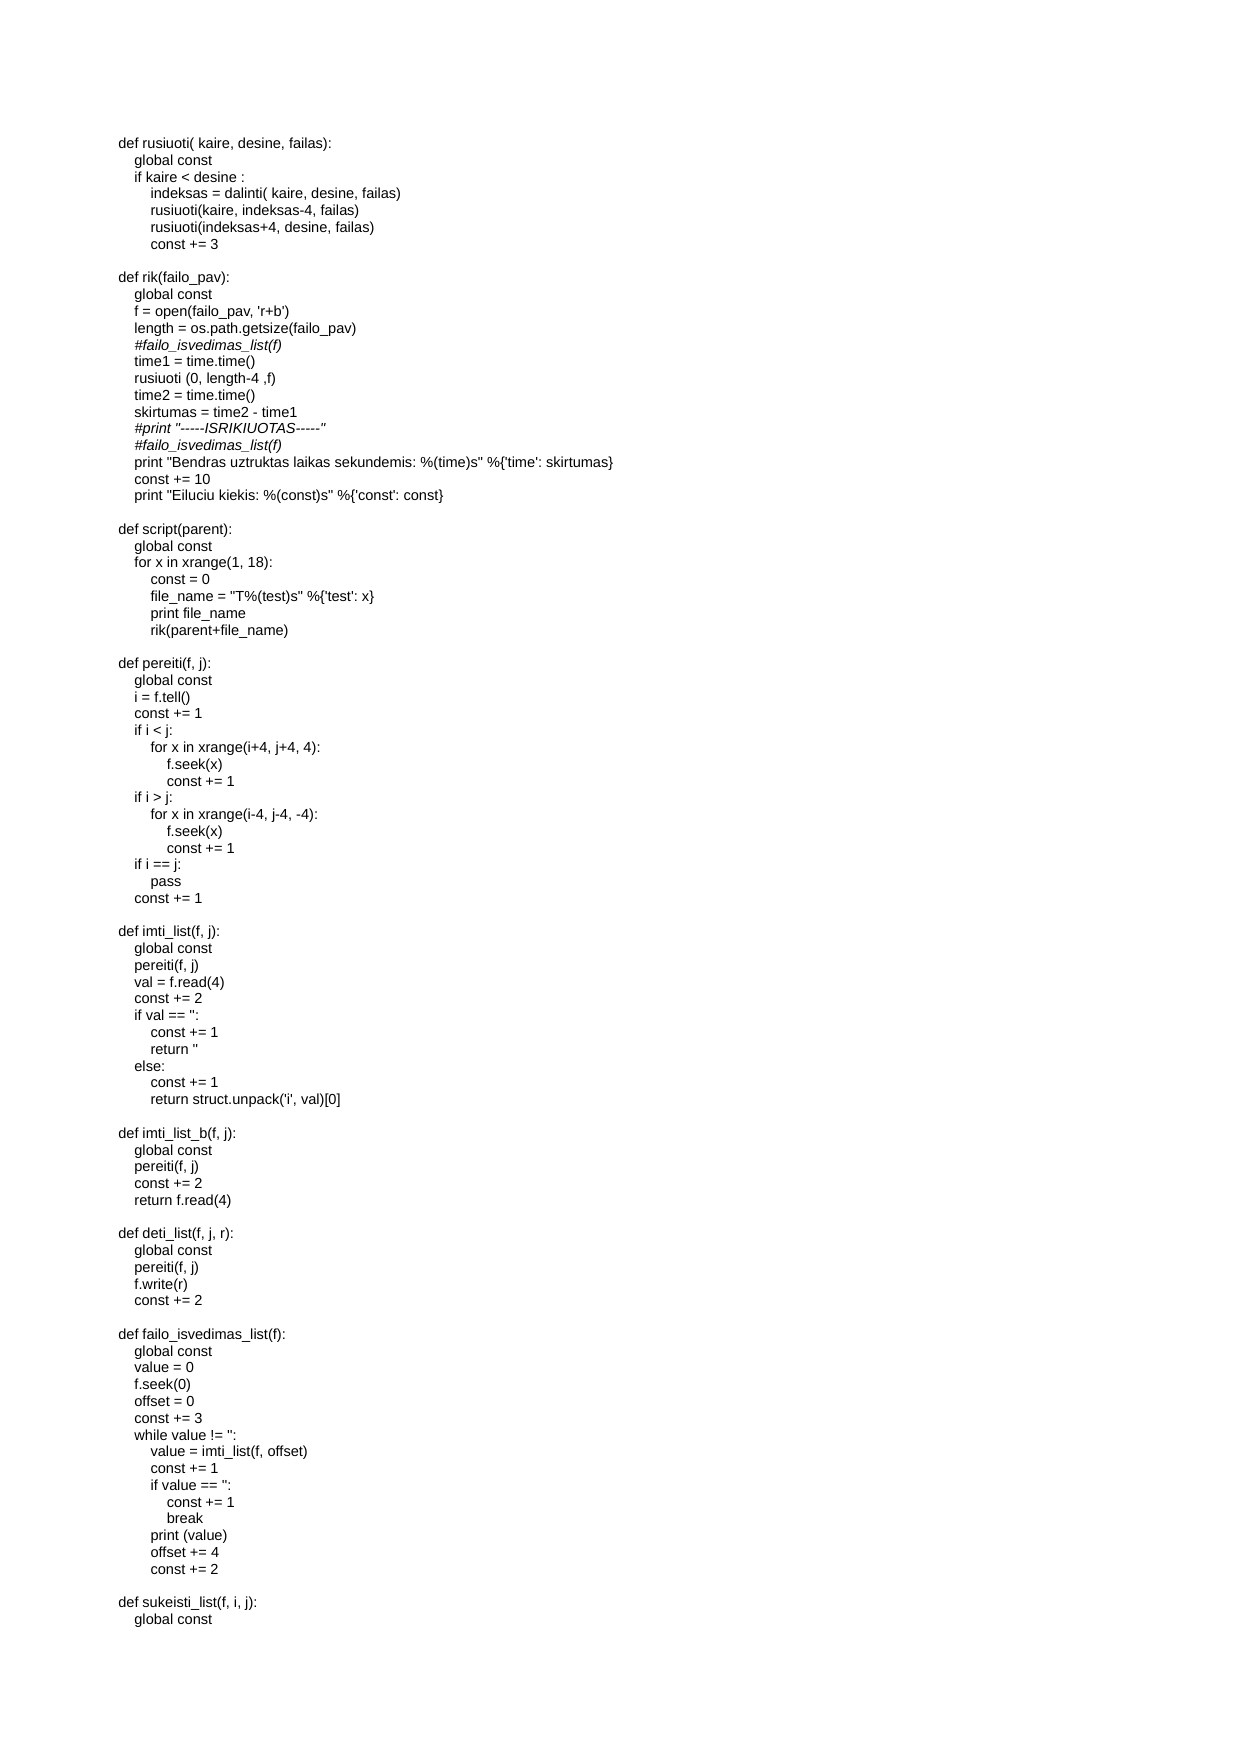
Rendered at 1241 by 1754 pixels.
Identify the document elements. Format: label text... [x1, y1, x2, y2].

text indeksas = dalinti( kaire, desine, failas) [118, 185, 1122, 202]
text const += 2 [118, 1292, 1122, 1309]
text f = open(failo_pav, 'r+b') [118, 303, 1122, 319]
text const += 1 [118, 1074, 1122, 1091]
text global const [118, 152, 1122, 168]
text return struct.unpack('i', val)[0] [118, 1091, 1122, 1108]
text rusiuoti(indeksas+4, desine, failas) [118, 219, 1122, 236]
text const += 2 [118, 990, 1122, 1007]
text const += 1 [118, 705, 1122, 722]
text const += 1 [118, 889, 1122, 906]
text const = 0 [118, 571, 1122, 588]
text const += 1 [118, 839, 1122, 856]
text #print "-----ISRIKIUOTAS-----" [118, 420, 1122, 437]
text skirtumas = time2 - time1 [118, 403, 1122, 420]
text global const [118, 940, 1122, 957]
text global const [118, 672, 1122, 688]
text global const [118, 1242, 1122, 1258]
text def script(parent): [118, 521, 1122, 537]
text if i > j: [118, 789, 1122, 806]
text for x in xrange(i-4, j-4, -4): [118, 806, 1122, 822]
text pereiti(f, j) [118, 1158, 1122, 1175]
text rusiuoti (0, length-4 ,f) [118, 370, 1122, 386]
text const += 1 [118, 772, 1122, 789]
text def imti_list(f, j): [118, 923, 1122, 940]
text pereiti(f, j) [118, 957, 1122, 973]
text if value == '': [118, 1477, 1122, 1493]
text const += 10 [118, 470, 1122, 487]
text file_name = "T%(test)s" %{'test': x} [118, 588, 1122, 604]
text value = imti_list(f, offset) [118, 1443, 1122, 1460]
text global const [118, 1141, 1122, 1158]
text offset += 4 [118, 1544, 1122, 1560]
text pereiti(f, j) [118, 1258, 1122, 1275]
text length = os.path.getsize(failo_pav) [118, 319, 1122, 336]
text #failo_isvedimas_list(f) [118, 336, 1122, 353]
text def rik(failo_pav): [118, 269, 1122, 286]
text offset = 0 [118, 1393, 1122, 1409]
text const += 1 [118, 1460, 1122, 1477]
text def deti_list(f, j, r): [118, 1225, 1122, 1242]
text return '' [118, 1041, 1122, 1057]
text f.write(r) [118, 1275, 1122, 1292]
text i = f.tell() [118, 688, 1122, 705]
text const += 2 [118, 1560, 1122, 1577]
text print file_name [118, 604, 1122, 621]
text rusiuoti(kaire, indeksas-4, failas) [118, 202, 1122, 219]
text f.seek(x) [118, 822, 1122, 839]
text if i < j: [118, 722, 1122, 739]
text def imti_list_b(f, j): [118, 1124, 1122, 1141]
text pass [118, 873, 1122, 889]
text print "Bendras uztruktas laikas sekundemis: %(time)s" %{'time': skirtumas} [118, 453, 1122, 470]
text global const [118, 1611, 1122, 1627]
text f.seek(0) [118, 1376, 1122, 1393]
text #failo_isvedimas_list(f) [118, 437, 1122, 453]
text rik(parent+file_name) [118, 621, 1122, 638]
text time1 = time.time() [118, 353, 1122, 370]
text global const [118, 1342, 1122, 1359]
text if kaire < desine : [118, 168, 1122, 185]
text global const [118, 286, 1122, 303]
text for x in xrange(1, 18): [118, 554, 1122, 571]
text f.seek(x) [118, 755, 1122, 772]
text def sukeisti_list(f, i, j): [118, 1594, 1122, 1611]
text value = 0 [118, 1359, 1122, 1376]
text const += 1 [118, 1024, 1122, 1041]
text def failo_isvedimas_list(f): [118, 1326, 1122, 1342]
text time2 = time.time() [118, 386, 1122, 403]
text break [118, 1510, 1122, 1527]
text return f.read(4) [118, 1191, 1122, 1208]
text if val == '': [118, 1007, 1122, 1024]
text const += 2 [118, 1175, 1122, 1191]
text val = f.read(4) [118, 973, 1122, 990]
text while value != '': [118, 1426, 1122, 1443]
text def rusiuoti( kaire, desine, failas): [118, 135, 1122, 152]
text print (value) [118, 1527, 1122, 1544]
text global const [118, 537, 1122, 554]
text def pereiti(f, j): [118, 655, 1122, 672]
text for x in xrange(i+4, j+4, 4): [118, 739, 1122, 755]
text const += 3 [118, 236, 1122, 252]
text const += 1 [118, 1493, 1122, 1510]
text if i == j: [118, 856, 1122, 873]
text const += 3 [118, 1409, 1122, 1426]
text else: [118, 1057, 1122, 1074]
text print "Eiluciu kiekis: %(const)s" %{'const': const} [118, 487, 1122, 504]
